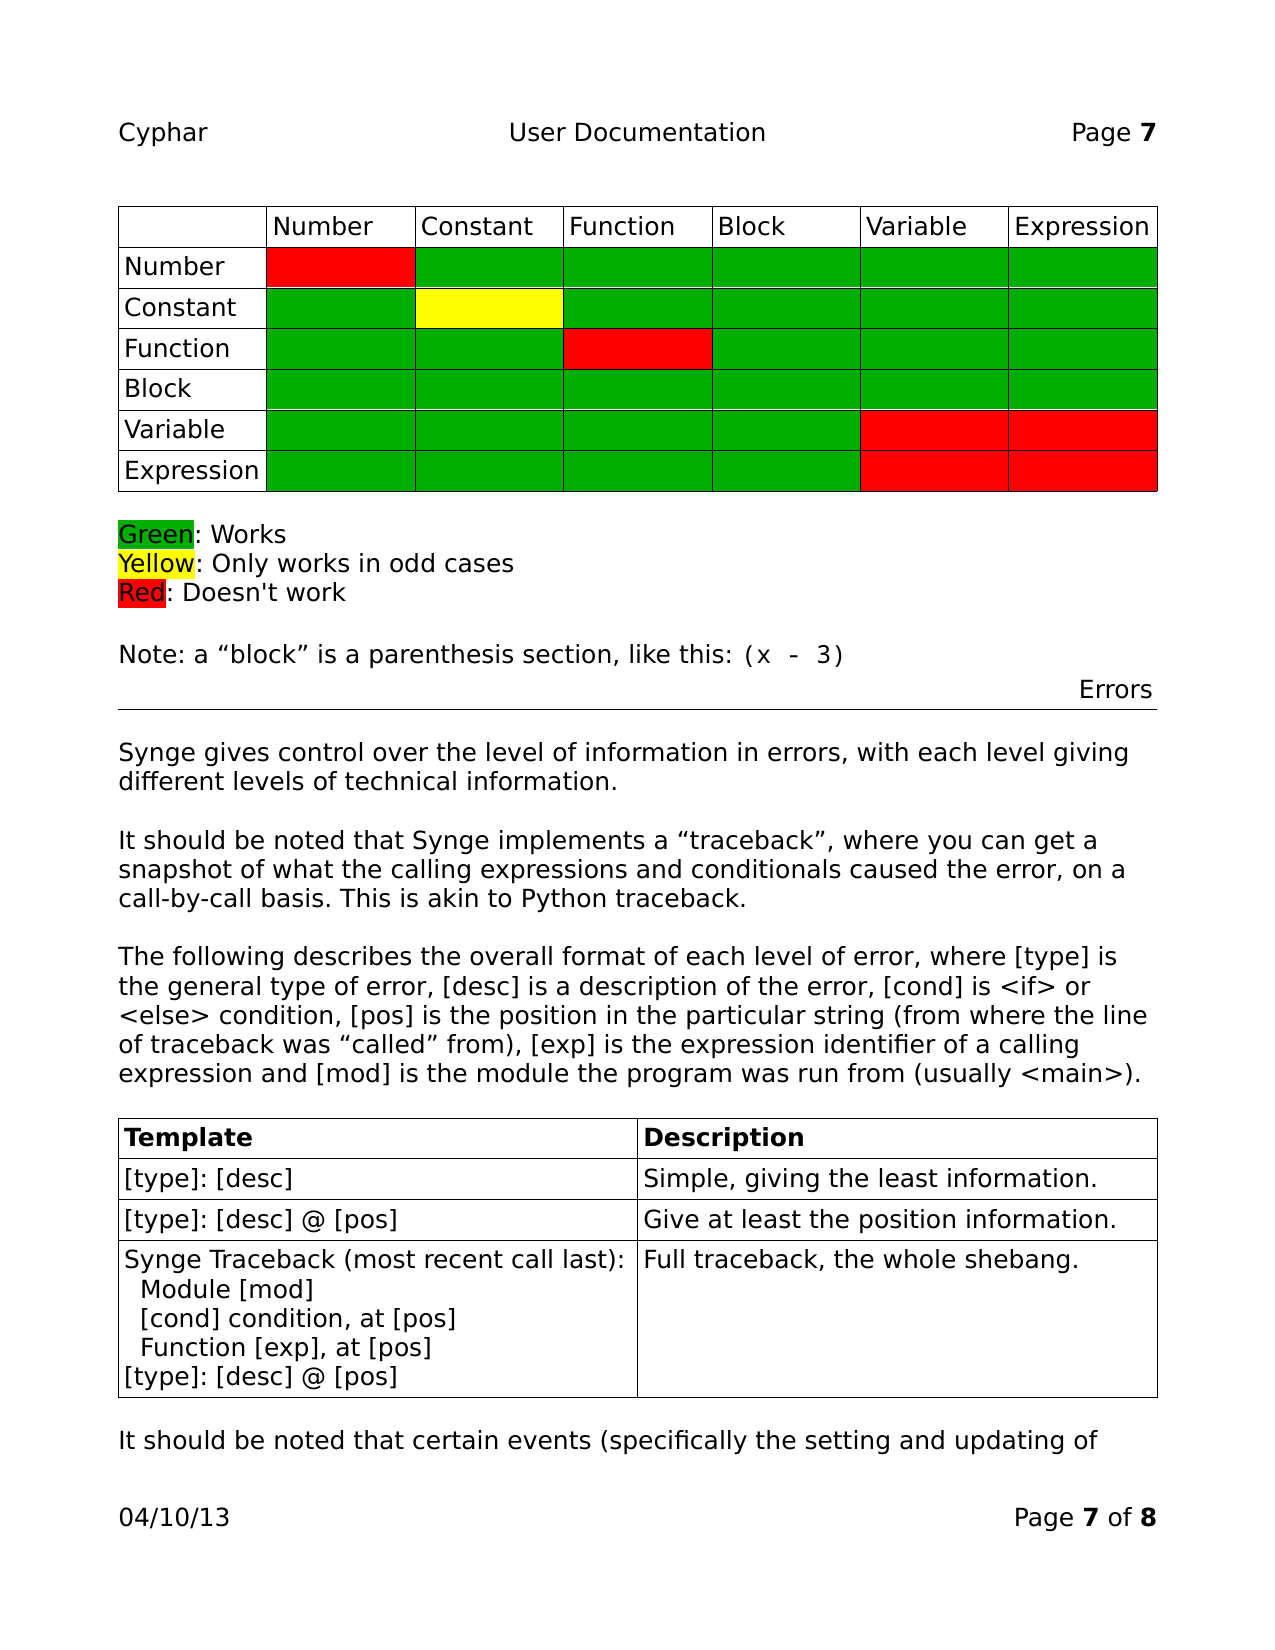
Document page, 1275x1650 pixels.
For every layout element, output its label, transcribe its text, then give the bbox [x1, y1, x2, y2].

table_cell [1009, 248, 1157, 287]
text Synge gives control over the level of information in errors, with each level giving different levels of technical information. [118, 738, 1157, 797]
text Yellow: Only works in odd cases [118, 549, 1157, 579]
table_cell [416, 329, 563, 369]
table_cell [1009, 451, 1157, 491]
table_cell [713, 248, 860, 287]
table_cell Full traceback, the whole shebang. [638, 1241, 1157, 1397]
table_cell [416, 248, 563, 287]
table_cell [267, 411, 415, 450]
table_cell [564, 451, 712, 491]
table_cell Function [119, 329, 266, 369]
table_header Constant [416, 207, 563, 247]
table_cell [861, 248, 1008, 287]
table_cell [861, 451, 1008, 491]
table_cell Variable [119, 411, 266, 450]
table_cell [564, 248, 712, 287]
table_cell [861, 411, 1008, 450]
table_cell [type]: [desc] @ [pos] [119, 1200, 637, 1240]
table_cell [416, 370, 563, 409]
table_cell [267, 329, 415, 369]
text Green: Works [118, 520, 1157, 549]
table_cell [861, 370, 1008, 409]
table_cell Synge Traceback (most recent call last): Module [mod] [cond] condition, at [pos] Function [exp], at [pos] [type]: [desc] @ [pos] [119, 1241, 637, 1397]
table_header [119, 207, 266, 247]
table_cell [564, 329, 712, 369]
table_cell Expression [119, 451, 266, 491]
table_cell [713, 370, 860, 409]
table_header Expression [1009, 207, 1157, 247]
table_cell Number [119, 248, 266, 287]
table_cell Simple, giving the least information. [638, 1159, 1157, 1199]
table_header Template [119, 1119, 637, 1158]
table_cell [713, 329, 860, 369]
table_cell [861, 329, 1008, 369]
table_cell [type]: [desc] [119, 1159, 637, 1199]
table_cell [564, 411, 712, 450]
table_cell [713, 289, 860, 328]
table_cell [1009, 329, 1157, 369]
table_cell [1009, 370, 1157, 409]
table_header Number [267, 207, 415, 247]
table_cell Give at least the position information. [638, 1200, 1157, 1240]
table_cell [267, 248, 415, 287]
table_cell [861, 289, 1008, 328]
table_cell [1009, 289, 1157, 328]
text Note: a “block” is a parenthesis section, like this: (x - 3) [118, 637, 1157, 671]
table_cell [416, 289, 563, 328]
table_cell [267, 289, 415, 328]
table_cell [416, 451, 563, 491]
table_header Function [564, 207, 712, 247]
table_cell Block [119, 370, 266, 409]
table_cell [267, 451, 415, 491]
table_cell [713, 411, 860, 450]
table_header Description [638, 1119, 1157, 1158]
table_header Variable [861, 207, 1008, 247]
table_cell [564, 289, 712, 328]
text It should be noted that certain events (specifically the setting and updating of [118, 1426, 1157, 1456]
text The following describes the overall format of each level of error, where [type] is the general type of error, [desc] is a description of the error, [cond] is <if> or <else> condition, [pos] is the position in the particular string (from where the line of traceback was “called” from), [exp] is the expression identifier of a calling expression and [mod] is the module the program was run from (usually <main>). [118, 943, 1157, 1088]
table_cell [416, 411, 563, 450]
table_header Block [713, 207, 860, 247]
table_cell [267, 370, 415, 409]
text It should be noted that Synge implements a “traceback”, where you can get a snapshot of what the calling expressions and conditionals caused the error, on a call-by-call basis. This is akin to Python traceback. [118, 826, 1157, 913]
table_cell [564, 370, 712, 409]
table_cell [713, 451, 860, 491]
text Red: Doesn't work [118, 579, 1157, 608]
text Errors [118, 671, 1157, 709]
table_cell [1009, 411, 1157, 450]
table_cell Constant [119, 289, 266, 328]
